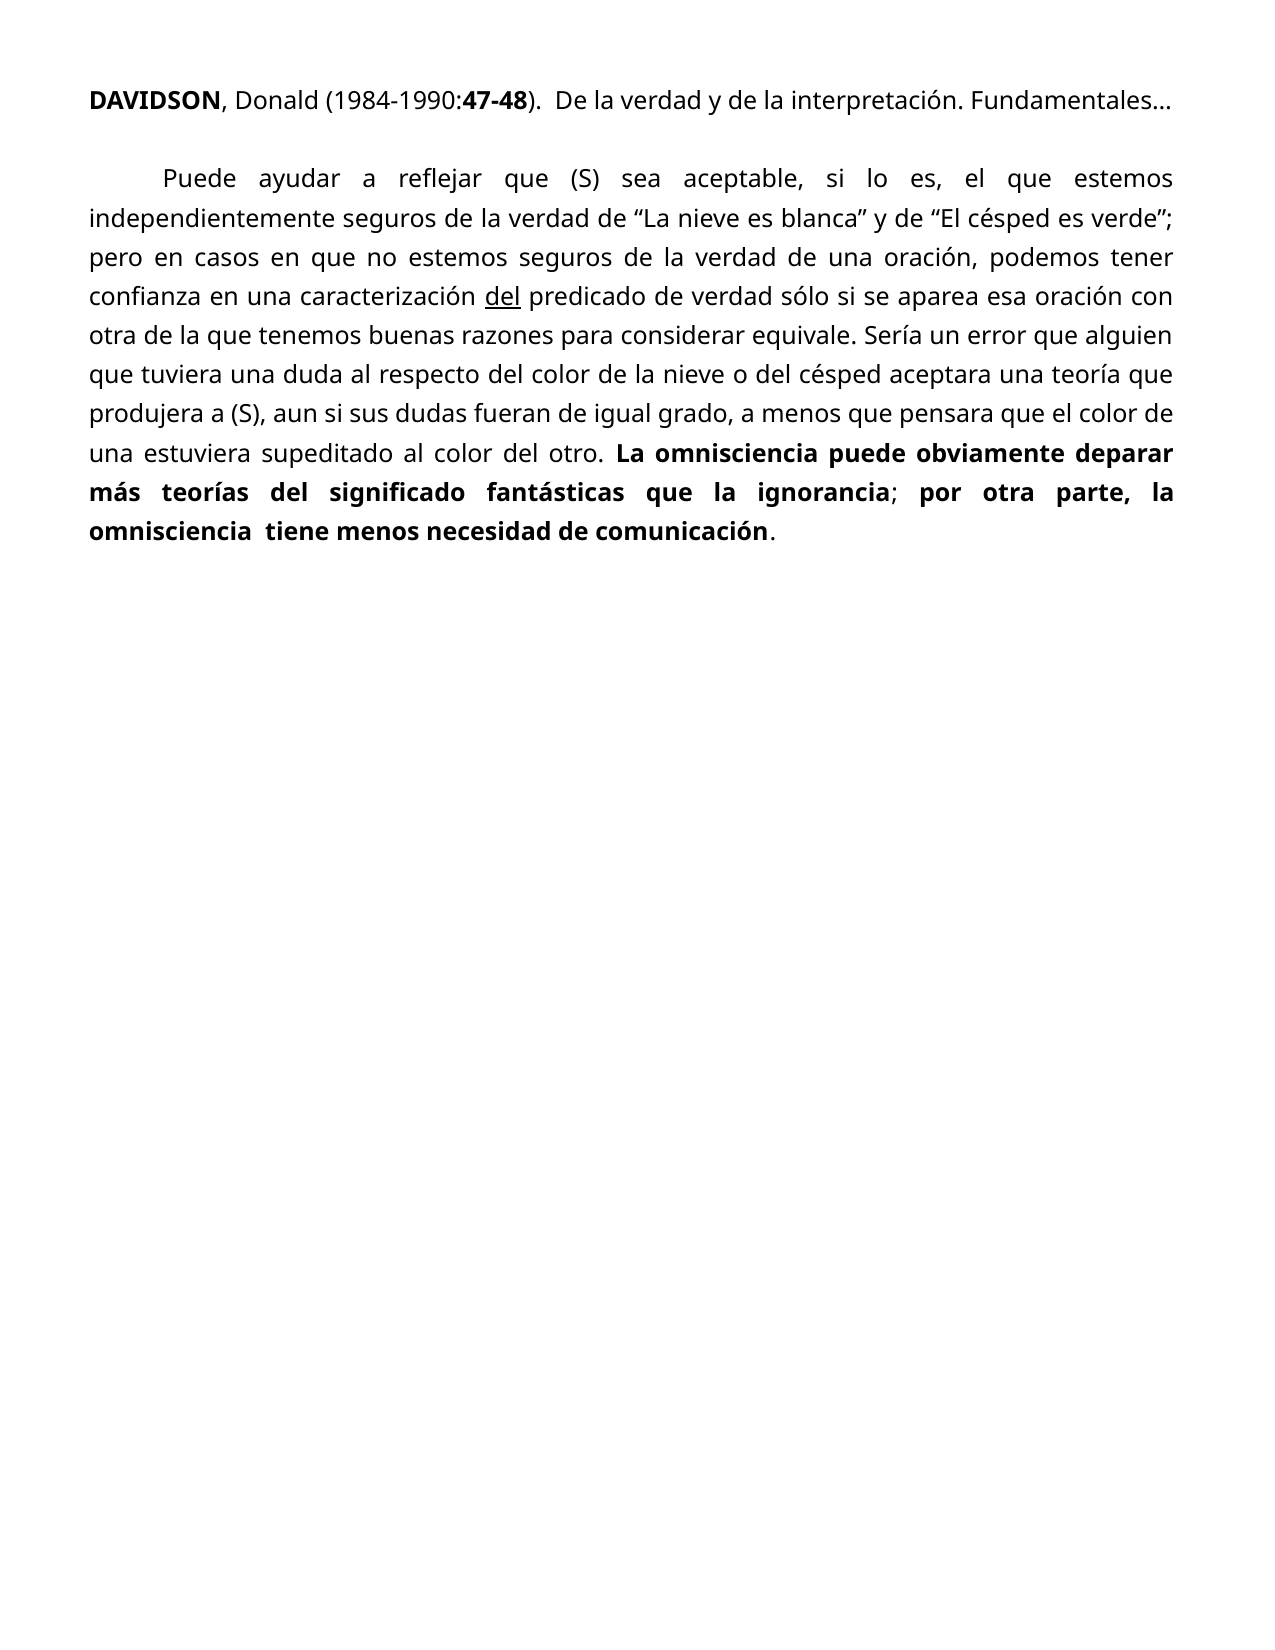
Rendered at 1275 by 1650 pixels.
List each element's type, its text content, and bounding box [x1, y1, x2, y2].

text DAVIDSON, Donald (1984-1990:47-48). De la verdad y de la interpretación. Fundamentales… [88, 83, 1174, 117]
text Puede ayudar a reflejar que (S) sea aceptable, si lo es, el que estemos independientemente seguros de la verdad de “La nieve es blanca” y de “El césped es verde”; pero en casos en que no estemos seguros de la verdad de una oración, podemos tener confianza en una caracterización del predicado de verdad sólo si se aparea esa oración con otra de la que tenemos buenas razones para considerar equivale. Sería un error que alguien que tuviera una duda al respecto del color de la nieve o del césped aceptara una teoría que produjera a (S), aun si sus dudas fueran de igual grado, a menos que pensara que el color de una estuviera supeditado al color del otro. La omnisciencia puede obviamente deparar más teorías del significado fantásticas que la ignorancia; por otra parte, la omnisciencia tiene menos necesidad de comunicación. [88, 161, 1174, 548]
